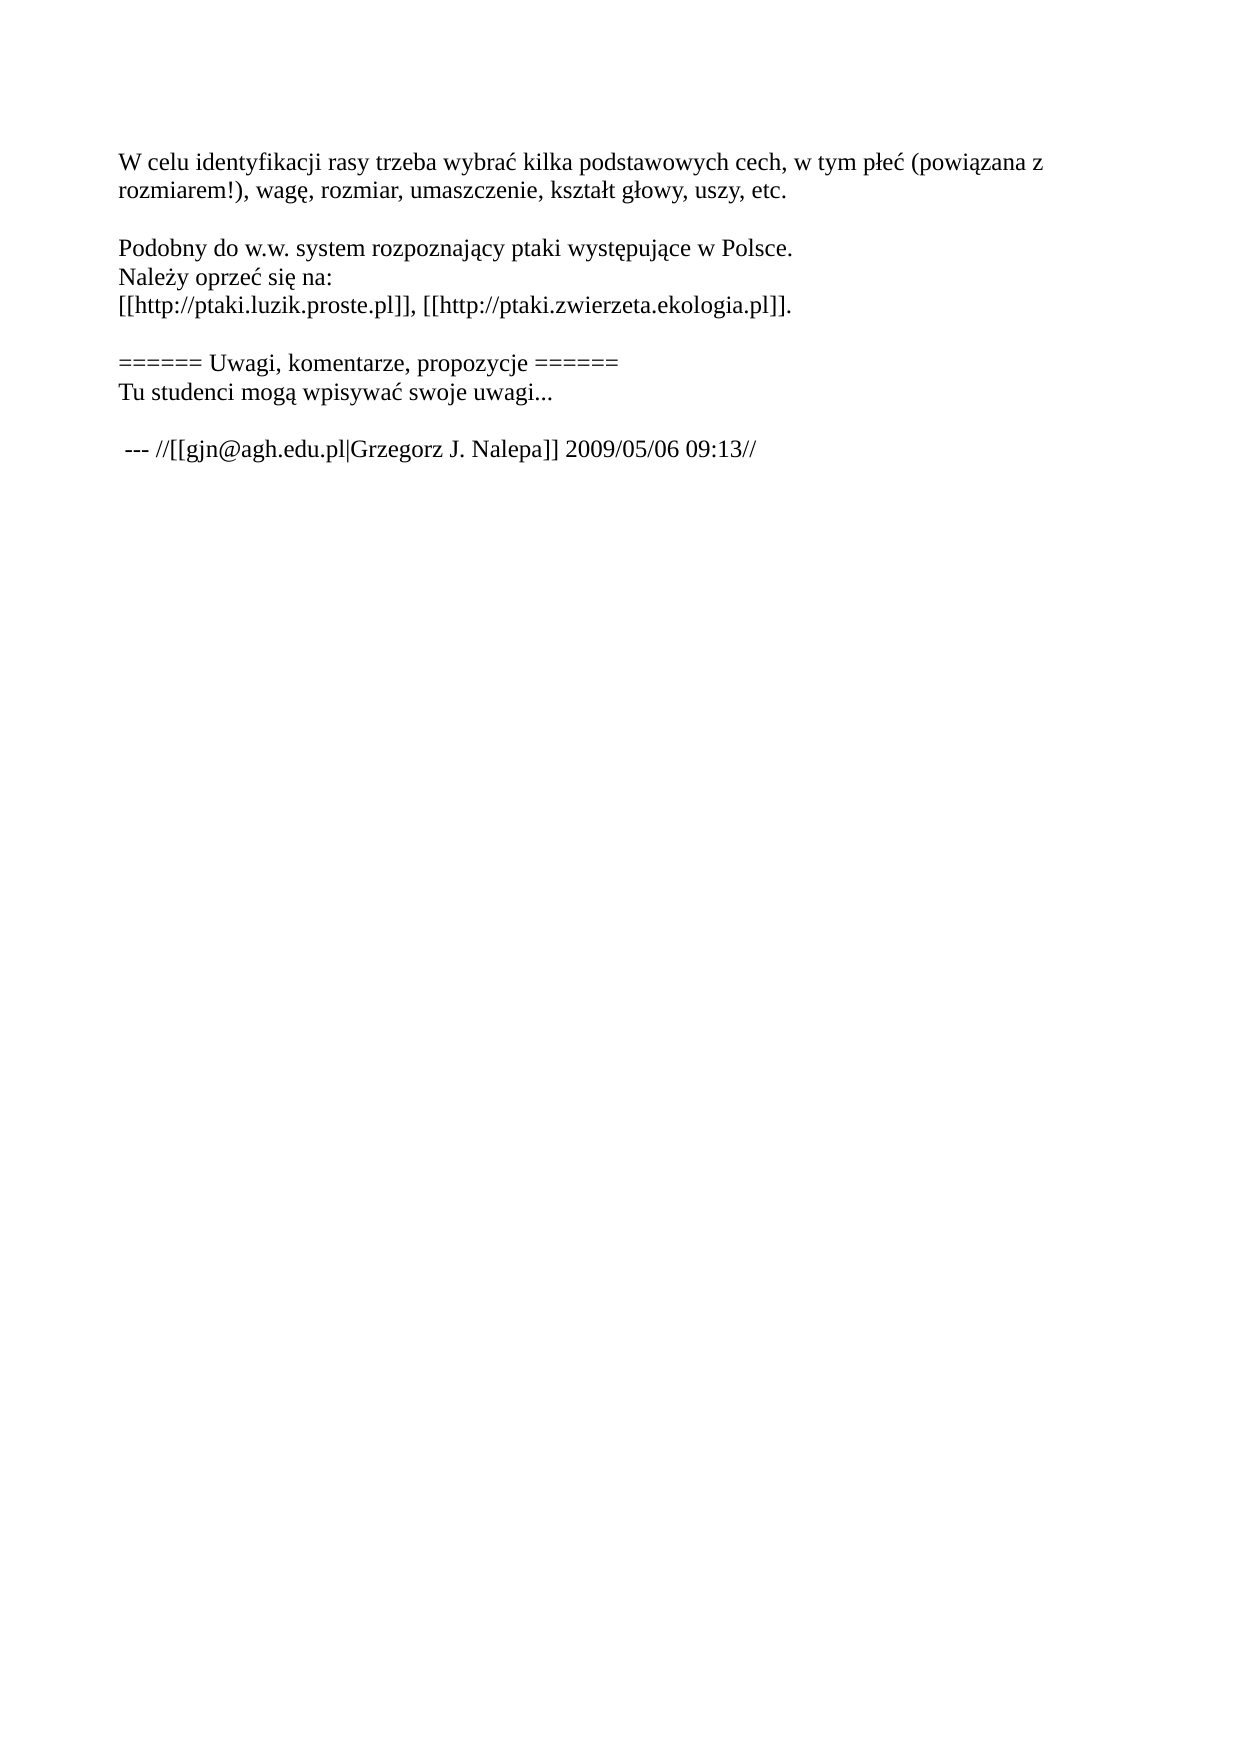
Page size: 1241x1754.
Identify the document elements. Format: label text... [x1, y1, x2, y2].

text W celu identyfikacji rasy trzeba wybrać kilka podstawowych cech, w tym płeć (powiązana z rozmiarem!), wagę, rozmiar, umaszczenie, kształt głowy, uszy, etc. [118, 147, 1122, 204]
text [[http://ptaki.luzik.proste.pl]], [[http://ptaki.zwierzeta.ekologia.pl]]. [118, 291, 1122, 319]
text Podobny do w.w. system rozpoznający ptaki występujące w Polsce. [118, 233, 1122, 262]
text ====== Uwagi, komentarze, propozycje ====== [118, 348, 1122, 377]
text Należy oprzeć się na: [118, 262, 1122, 291]
text Tu studenci mogą wpisywać swoje uwagi... [118, 377, 1122, 406]
text --- //[[gjn@agh.edu.pl|Grzegorz J. Nalepa]] 2009/05/06 09:13// [118, 434, 1122, 463]
